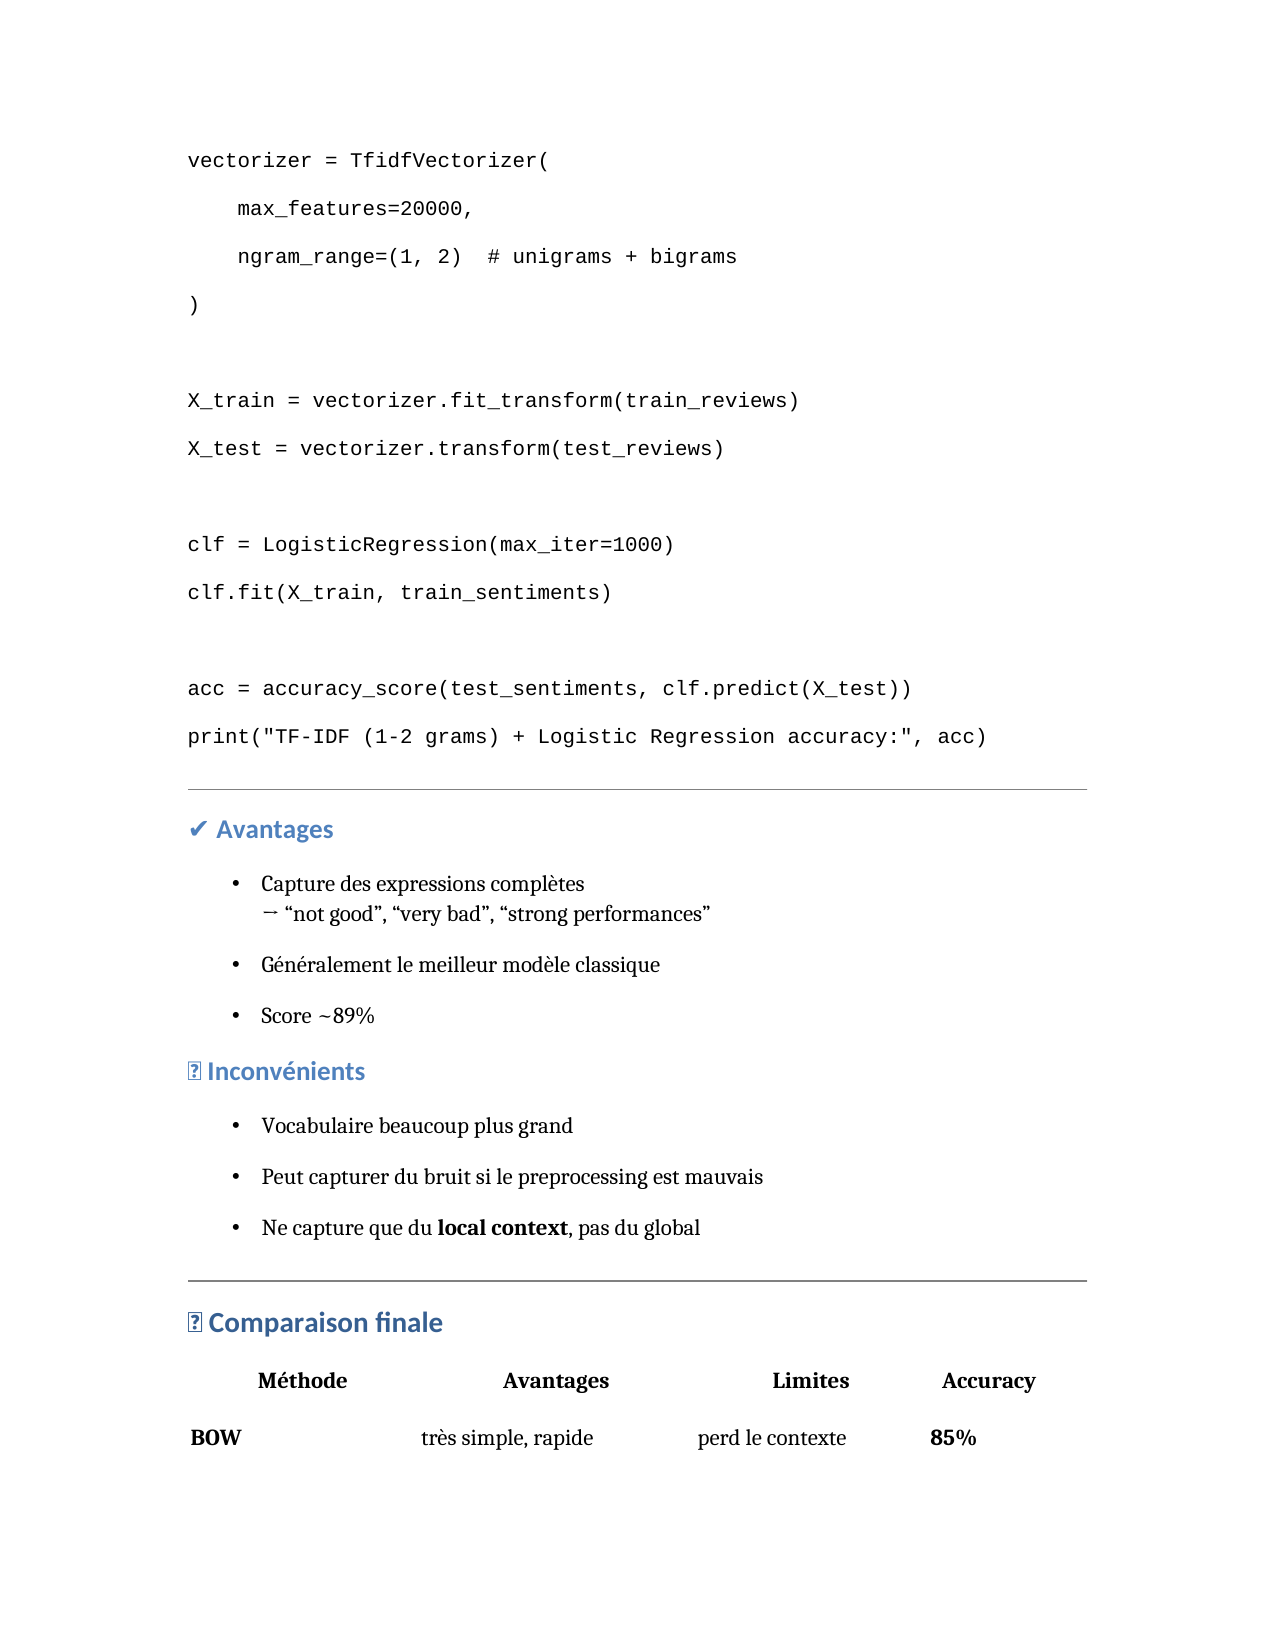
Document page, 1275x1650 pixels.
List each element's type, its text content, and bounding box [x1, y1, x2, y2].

table_cell perd le contexte [695, 1422, 927, 1479]
subtitle 🎉 Comparaison finale [187, 1304, 1087, 1339]
list Capture des expressions complètes → “not good”, “very bad”, “strong performances” [232, 871, 1087, 927]
list Peut capturer du bruit si le preprocessing est mauvais [232, 1164, 1087, 1190]
subtitle ❌ Inconvénients [187, 1054, 1087, 1087]
table_header Accuracy [927, 1365, 1051, 1422]
text ) [187, 294, 1087, 318]
table_cell BOW [188, 1422, 418, 1479]
text ngram_range=(1, 2) # unigrams + bigrams [187, 246, 1087, 270]
text max_features=20000, [187, 198, 1087, 222]
text clf.fit(X_train, train_sentiments) [187, 582, 1087, 606]
list Score ~89% [232, 1003, 1087, 1029]
list Vocabulaire beaucoup plus grand [232, 1113, 1087, 1139]
table_cell 85% [927, 1422, 1051, 1479]
text print("TF-IDF (1-2 grams) + Logistic Regression accuracy:", acc) [187, 726, 1087, 750]
text X_test = vectorizer.transform(test_reviews) [187, 438, 1087, 462]
table_header Avantages [418, 1365, 694, 1422]
subtitle ✔️ Avantages [187, 812, 1087, 845]
table_header Méthode [188, 1365, 418, 1422]
text clf = LogisticRegression(max_iter=1000) [187, 534, 1087, 558]
table_header Limites [695, 1365, 927, 1422]
text X_train = vectorizer.fit_transform(train_reviews) [187, 390, 1087, 414]
list Généralement le meilleur modèle classique [232, 952, 1087, 978]
text vectorizer = TfidfVectorizer( [187, 150, 1087, 174]
text acc = accuracy_score(test_sentiments, clf.predict(X_test)) [187, 678, 1087, 702]
table_cell très simple, rapide [418, 1422, 694, 1479]
list Ne capture que du local context, pas du global [232, 1215, 1087, 1241]
